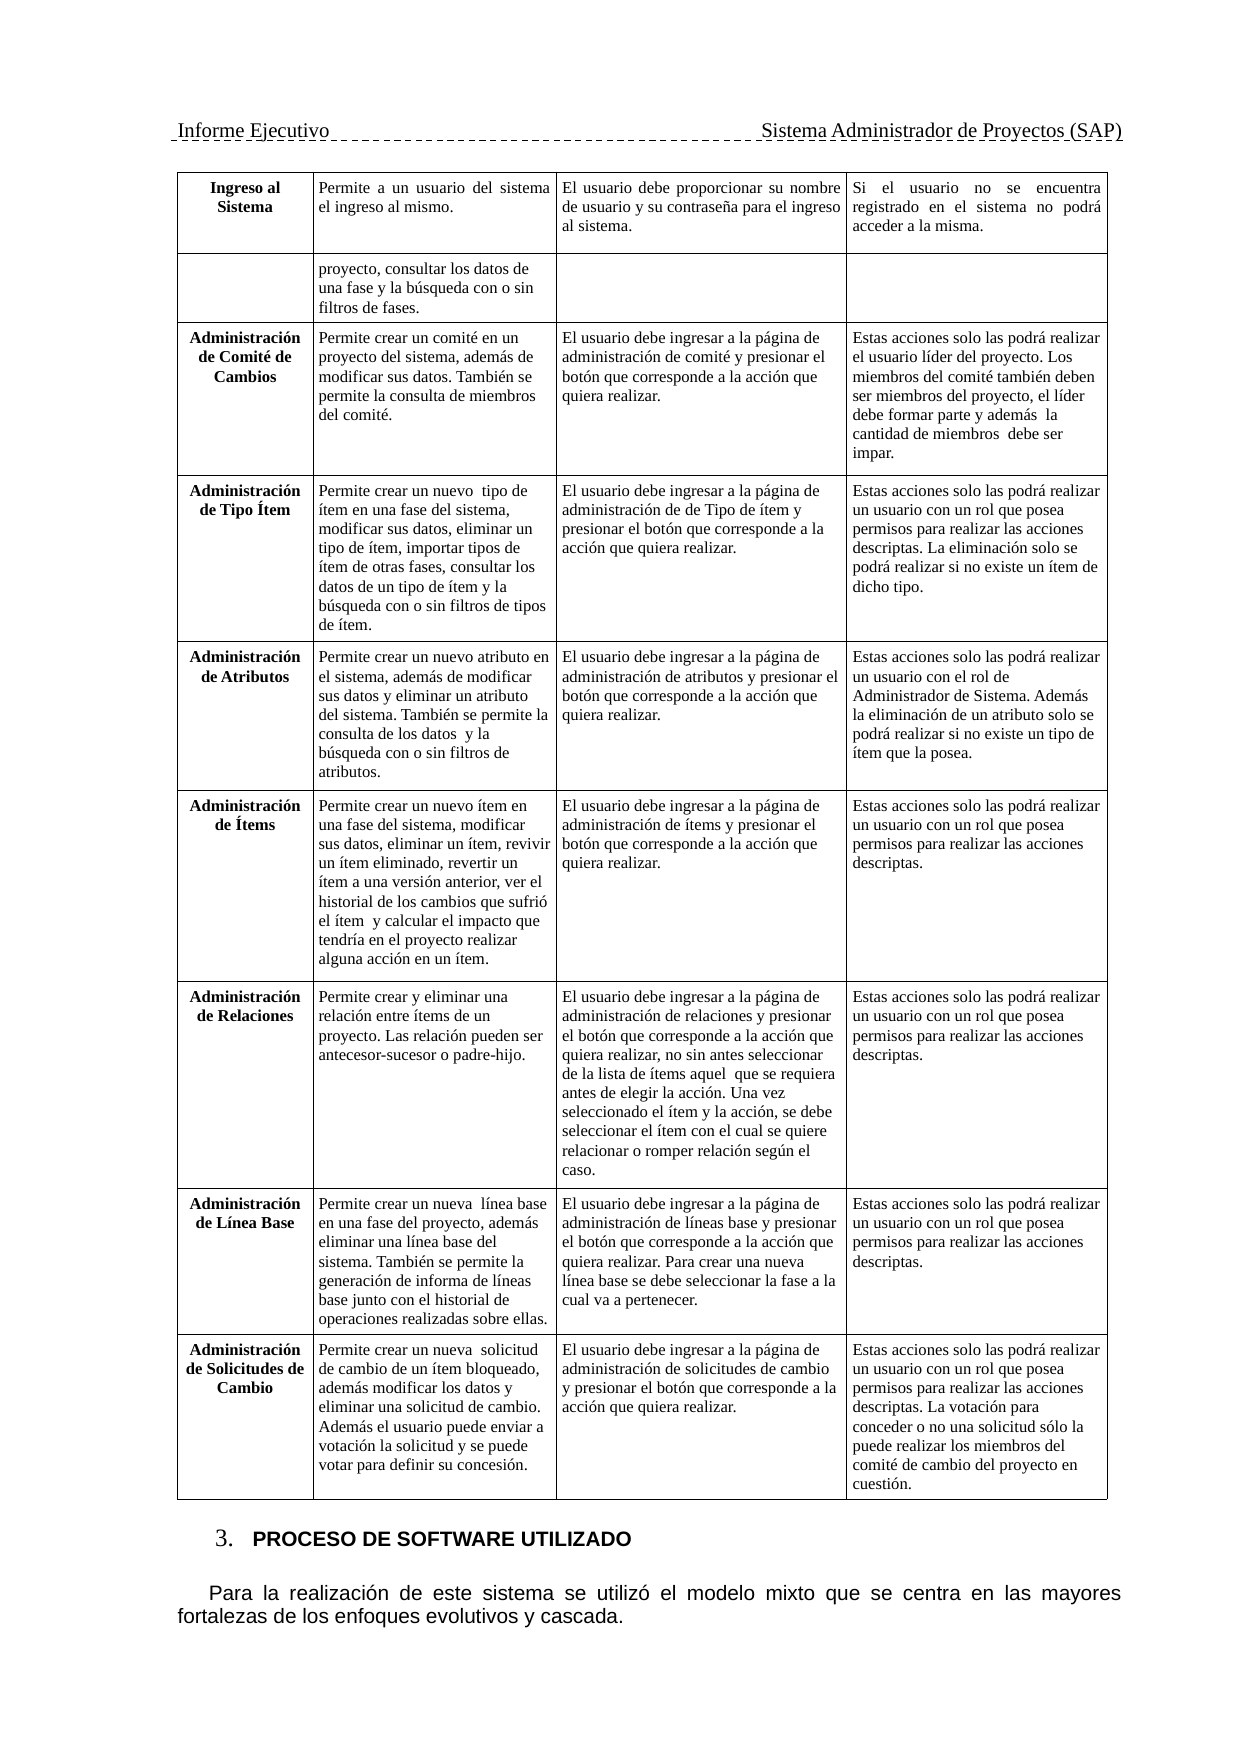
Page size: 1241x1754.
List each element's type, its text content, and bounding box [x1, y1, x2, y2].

table_cell proyecto, consultar los datos de una fase y la búsqueda con o sin filtros de fases. [314, 254, 556, 322]
table_cell Estas acciones solo las podrá realizar un usuario con el rol de Administrador de Sistema. Además la eliminación de un atributo solo se podrá realizar si no existe un tipo de ítem que la posea. [847, 642, 1107, 790]
table_cell El usuario debe ingresar a la página de administración de relaciones y presionar el botón que corresponde a la acción que quiera realizar, no sin antes seleccionar de la lista de ítems aquel que se requiera antes de elegir la acción. Una vez seleccionado el ítem y la acción, se debe seleccionar el ítem con el cual se quiere relacionar o romper relación según el caso. [557, 982, 846, 1188]
table_cell Administración de Línea Base [178, 1189, 313, 1334]
table_cell El usuario debe ingresar a la página de administración de solicitudes de cambio y presionar el botón que corresponde a la acción que quiera realizar. [557, 1335, 846, 1499]
table_cell El usuario debe ingresar a la página de administración de de Tipo de ítem y presionar el botón que corresponde a la acción que quiera realizar. [557, 476, 846, 641]
table_cell Estas acciones solo las podrá realizar un usuario con un rol que posea permisos para realizar las acciones descriptas. [847, 982, 1107, 1188]
table_cell El usuario debe ingresar a la página de administración de atributos y presionar el botón que corresponde a la acción que quiera realizar. [557, 642, 846, 790]
table_cell Administración de Ítems [178, 791, 313, 981]
table_header El usuario debe proporcionar su nombre de usuario y su contraseña para el ingreso al sistema. [557, 173, 846, 253]
table_cell Permite crear y eliminar una relación entre ítems de un proyecto. Las relación pueden ser antecesor-sucesor o padre-hijo. [314, 982, 556, 1188]
table_cell [178, 254, 313, 322]
table_cell Permite crear un nuevo ítem en una fase del sistema, modificar sus datos, eliminar un ítem, revivir un ítem eliminado, revertir un ítem a una versión anterior, ver el historial de los cambios que sufrió el ítem y calcular el impacto que tendría en el proyecto realizar alguna acción en un ítem. [314, 791, 556, 981]
table_cell Estas acciones solo las podrá realizar un usuario con un rol que posea permisos para realizar las acciones descriptas. La eliminación solo se podrá realizar si no existe un ítem de dicho tipo. [847, 476, 1107, 641]
table_cell Administración de Atributos [178, 642, 313, 790]
table_cell Permite crear un nuevo tipo de ítem en una fase del sistema, modificar sus datos, eliminar un tipo de ítem, importar tipos de ítem de otras fases, consultar los datos de un tipo de ítem y la búsqueda con o sin filtros de tipos de ítem. [314, 476, 556, 641]
table_header Si el usuario no se encuentra registrado en el sistema no podrá acceder a la misma. [847, 173, 1107, 253]
text Para la realización de este sistema se utilizó el modelo mixto que se centra en las mayores fortalezas de los enfoques evolutivos y cascada. [177, 1580, 1122, 1628]
list PROCESO DE SOFTWARE UTILIZADO [215, 1523, 1122, 1552]
table_cell El usuario debe ingresar a la página de administración de ítems y presionar el botón que corresponde a la acción que quiera realizar. [557, 791, 846, 981]
table_cell Estas acciones solo las podrá realizar un usuario con un rol que posea permisos para realizar las acciones descriptas. La votación para conceder o no una solicitud sólo la puede realizar los miembros del comité de cambio del proyecto en cuestión. [847, 1335, 1107, 1499]
table_cell El usuario debe ingresar a la página de administración de líneas base y presionar el botón que corresponde a la acción que quiera realizar. Para crear una nueva línea base se debe seleccionar la fase a la cual va a pertenecer. [557, 1189, 846, 1334]
table_cell Administración de Solicitudes de Cambio [178, 1335, 313, 1499]
table_cell El usuario debe ingresar a la página de administración de comité y presionar el botón que corresponde a la acción que quiera realizar. [557, 323, 846, 475]
table_cell Estas acciones solo las podrá realizar el usuario líder del proyecto. Los miembros del comité también deben ser miembros del proyecto, el líder debe formar parte y además la cantidad de miembros debe ser impar. [847, 323, 1107, 475]
table_cell Permite crear un comité en un proyecto del sistema, además de modificar sus datos. También se permite la consulta de miembros del comité. [314, 323, 556, 475]
table_header Ingreso al Sistema [178, 173, 313, 253]
table_cell [847, 254, 1107, 322]
table_cell Estas acciones solo las podrá realizar un usuario con un rol que posea permisos para realizar las acciones descriptas. [847, 791, 1107, 981]
table_cell Permite crear un nueva solicitud de cambio de un ítem bloqueado, además modificar los datos y eliminar una solicitud de cambio. Además el usuario puede enviar a votación la solicitud y se puede votar para definir su concesión. [314, 1335, 556, 1499]
table_header Permite a un usuario del sistema el ingreso al mismo. [314, 173, 556, 253]
table_cell Permite crear un nueva línea base en una fase del proyecto, además eliminar una línea base del sistema. También se permite la generación de informa de líneas base junto con el historial de operaciones realizadas sobre ellas. [314, 1189, 556, 1334]
table_cell [557, 254, 846, 322]
table_cell Administración de Tipo Ítem [178, 476, 313, 641]
table_cell Administración de Comité de Cambios [178, 323, 313, 475]
table_cell Estas acciones solo las podrá realizar un usuario con un rol que posea permisos para realizar las acciones descriptas. [847, 1189, 1107, 1334]
table_cell Permite crear un nuevo atributo en el sistema, además de modificar sus datos y eliminar un atributo del sistema. También se permite la consulta de los datos y la búsqueda con o sin filtros de atributos. [314, 642, 556, 790]
table_cell Administración de Relaciones [178, 982, 313, 1188]
